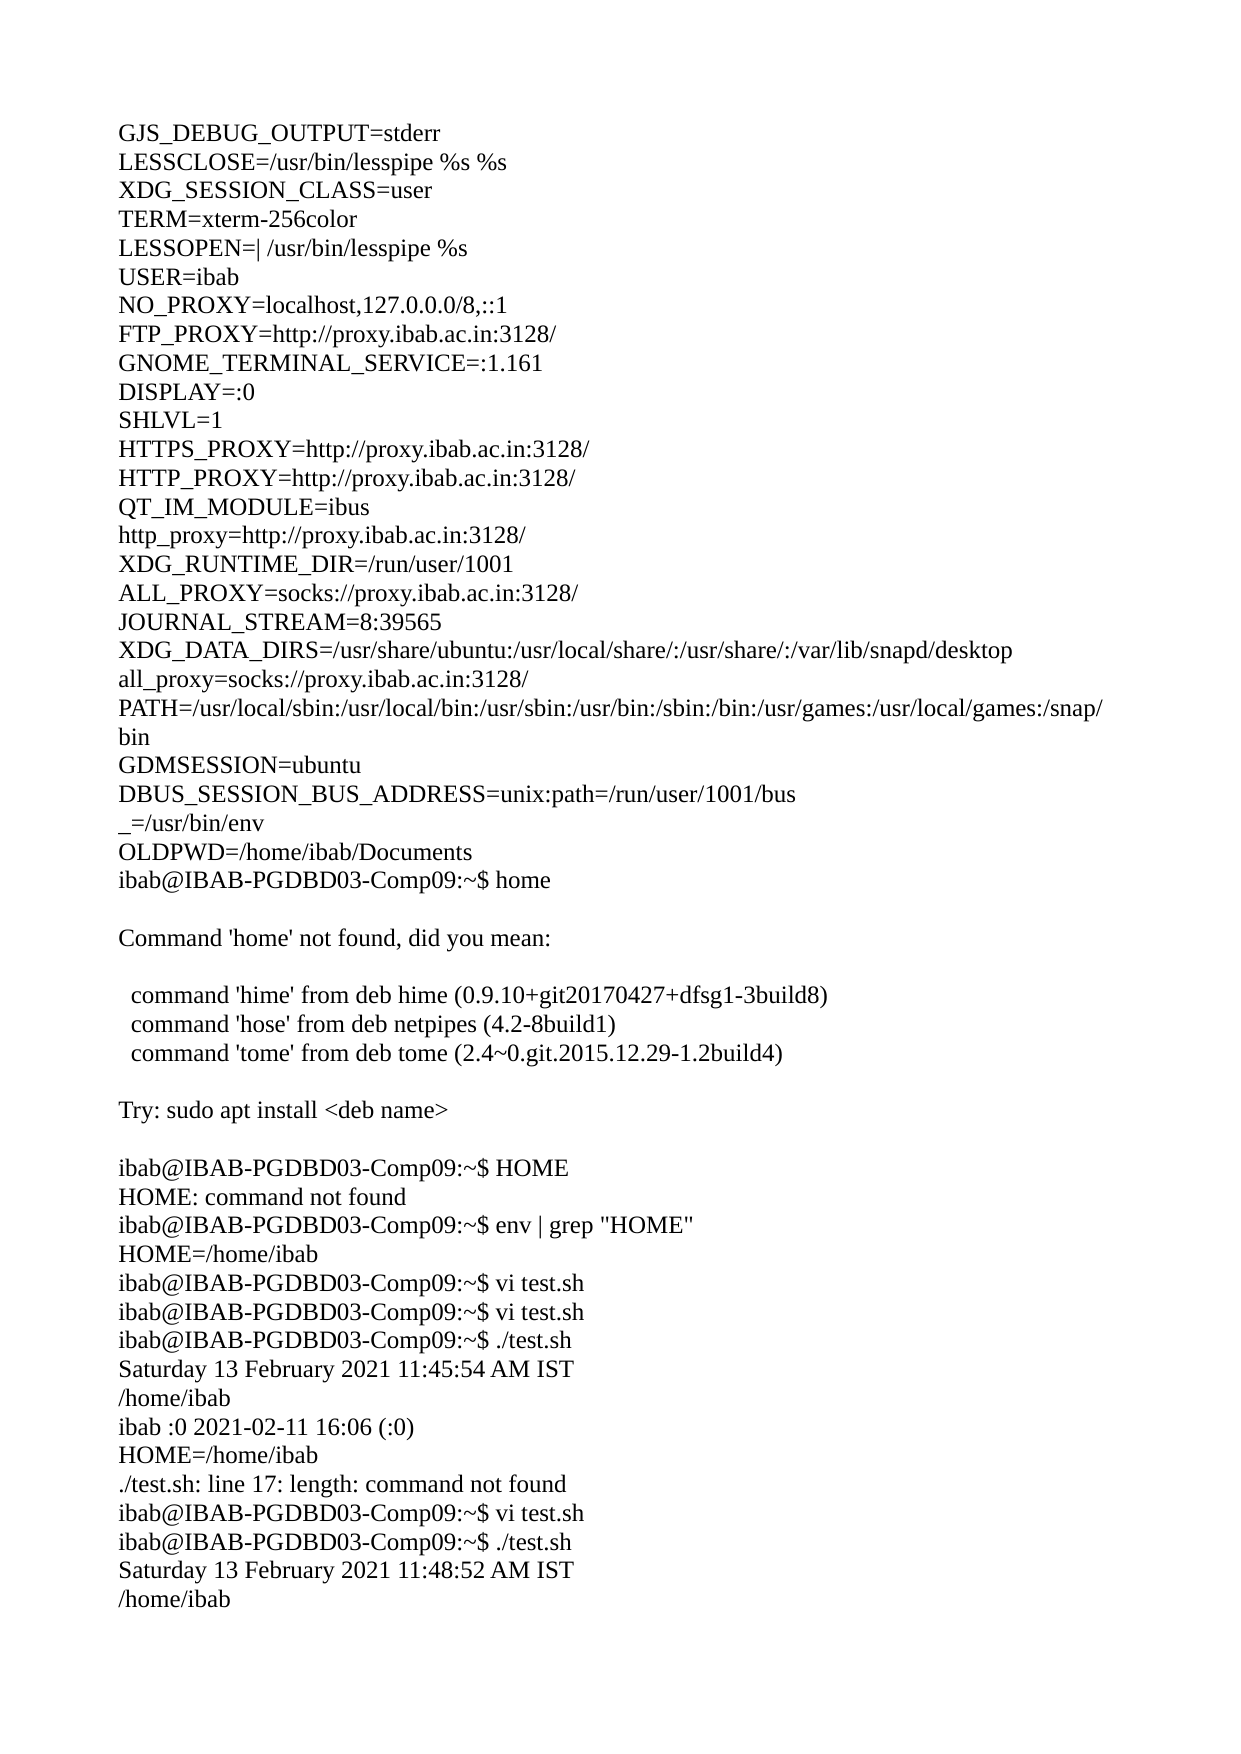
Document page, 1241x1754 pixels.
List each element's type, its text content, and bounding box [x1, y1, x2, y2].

text HTTPS_PROXY=http://proxy.ibab.ac.in:3128/ [118, 434, 1122, 463]
text OLDPWD=/home/ibab/Documents [118, 837, 1122, 866]
text GDMSESSION=ubuntu [118, 751, 1122, 779]
text Command 'home' not found, did you mean: [118, 923, 1122, 952]
text QT_IM_MODULE=ibus [118, 492, 1122, 521]
text NO_PROXY=localhost,127.0.0.0/8,::1 [118, 291, 1122, 319]
text XDG_RUNTIME_DIR=/run/user/1001 [118, 549, 1122, 578]
text DISPLAY=:0 [118, 377, 1122, 406]
text command 'hime' from deb hime (0.9.10+git20170427+dfsg1-3build8) [118, 981, 1122, 1009]
text ibab@IBAB-PGDBD03-Comp09:~$ env | grep "HOME" [118, 1211, 1122, 1239]
text HOME: command not found [118, 1182, 1122, 1211]
text ALL_PROXY=socks://proxy.ibab.ac.in:3128/ [118, 578, 1122, 607]
text TERM=xterm-256color [118, 204, 1122, 233]
text XDG_DATA_DIRS=/usr/share/ubuntu:/usr/local/share/:/usr/share/:/var/lib/snapd/desktop [118, 636, 1122, 664]
text XDG_SESSION_CLASS=user [118, 176, 1122, 204]
text http_proxy=http://proxy.ibab.ac.in:3128/ [118, 521, 1122, 549]
text ibab@IBAB-PGDBD03-Comp09:~$ HOME [118, 1153, 1122, 1182]
text ibab@IBAB-PGDBD03-Comp09:~$ vi test.sh [118, 1498, 1122, 1527]
text ibab@IBAB-PGDBD03-Comp09:~$ ./test.sh [118, 1527, 1122, 1556]
text DBUS_SESSION_BUS_ADDRESS=unix:path=/run/user/1001/bus [118, 779, 1122, 808]
text /home/ibab [118, 1584, 1122, 1613]
text Saturday 13 February 2021 11:45:54 AM IST [118, 1354, 1122, 1383]
text ibab@IBAB-PGDBD03-Comp09:~$ ./test.sh [118, 1326, 1122, 1354]
text JOURNAL_STREAM=8:39565 [118, 607, 1122, 636]
text HOME=/home/ibab [118, 1239, 1122, 1268]
text GJS_DEBUG_OUTPUT=stderr [118, 118, 1122, 147]
text ibab@IBAB-PGDBD03-Comp09:~$ vi test.sh [118, 1297, 1122, 1326]
text _=/usr/bin/env [118, 808, 1122, 837]
text GNOME_TERMINAL_SERVICE=:1.161 [118, 348, 1122, 377]
text Try: sudo apt install <deb name> [118, 1096, 1122, 1124]
text all_proxy=socks://proxy.ibab.ac.in:3128/ [118, 664, 1122, 693]
text USER=ibab [118, 262, 1122, 291]
text LESSOPEN=| /usr/bin/lesspipe %s [118, 233, 1122, 262]
text command 'hose' from deb netpipes (4.2-8build1) [118, 1009, 1122, 1038]
text ibab :0 2021-02-11 16:06 (:0) [118, 1412, 1122, 1441]
text SHLVL=1 [118, 406, 1122, 434]
text HTTP_PROXY=http://proxy.ibab.ac.in:3128/ [118, 463, 1122, 492]
text command 'tome' from deb tome (2.4~0.git.2015.12.29-1.2build4) [118, 1038, 1122, 1067]
text PATH=/usr/local/sbin:/usr/local/bin:/usr/sbin:/usr/bin:/sbin:/bin:/usr/games:/usr/local/games:/snap/bin [118, 693, 1122, 751]
text /home/ibab [118, 1383, 1122, 1412]
text Saturday 13 February 2021 11:48:52 AM IST [118, 1556, 1122, 1584]
text FTP_PROXY=http://proxy.ibab.ac.in:3128/ [118, 319, 1122, 348]
text LESSCLOSE=/usr/bin/lesspipe %s %s [118, 147, 1122, 176]
text HOME=/home/ibab [118, 1441, 1122, 1469]
text ibab@IBAB-PGDBD03-Comp09:~$ home [118, 866, 1122, 894]
text ibab@IBAB-PGDBD03-Comp09:~$ vi test.sh [118, 1268, 1122, 1297]
text ./test.sh: line 17: length: command not found [118, 1469, 1122, 1498]
